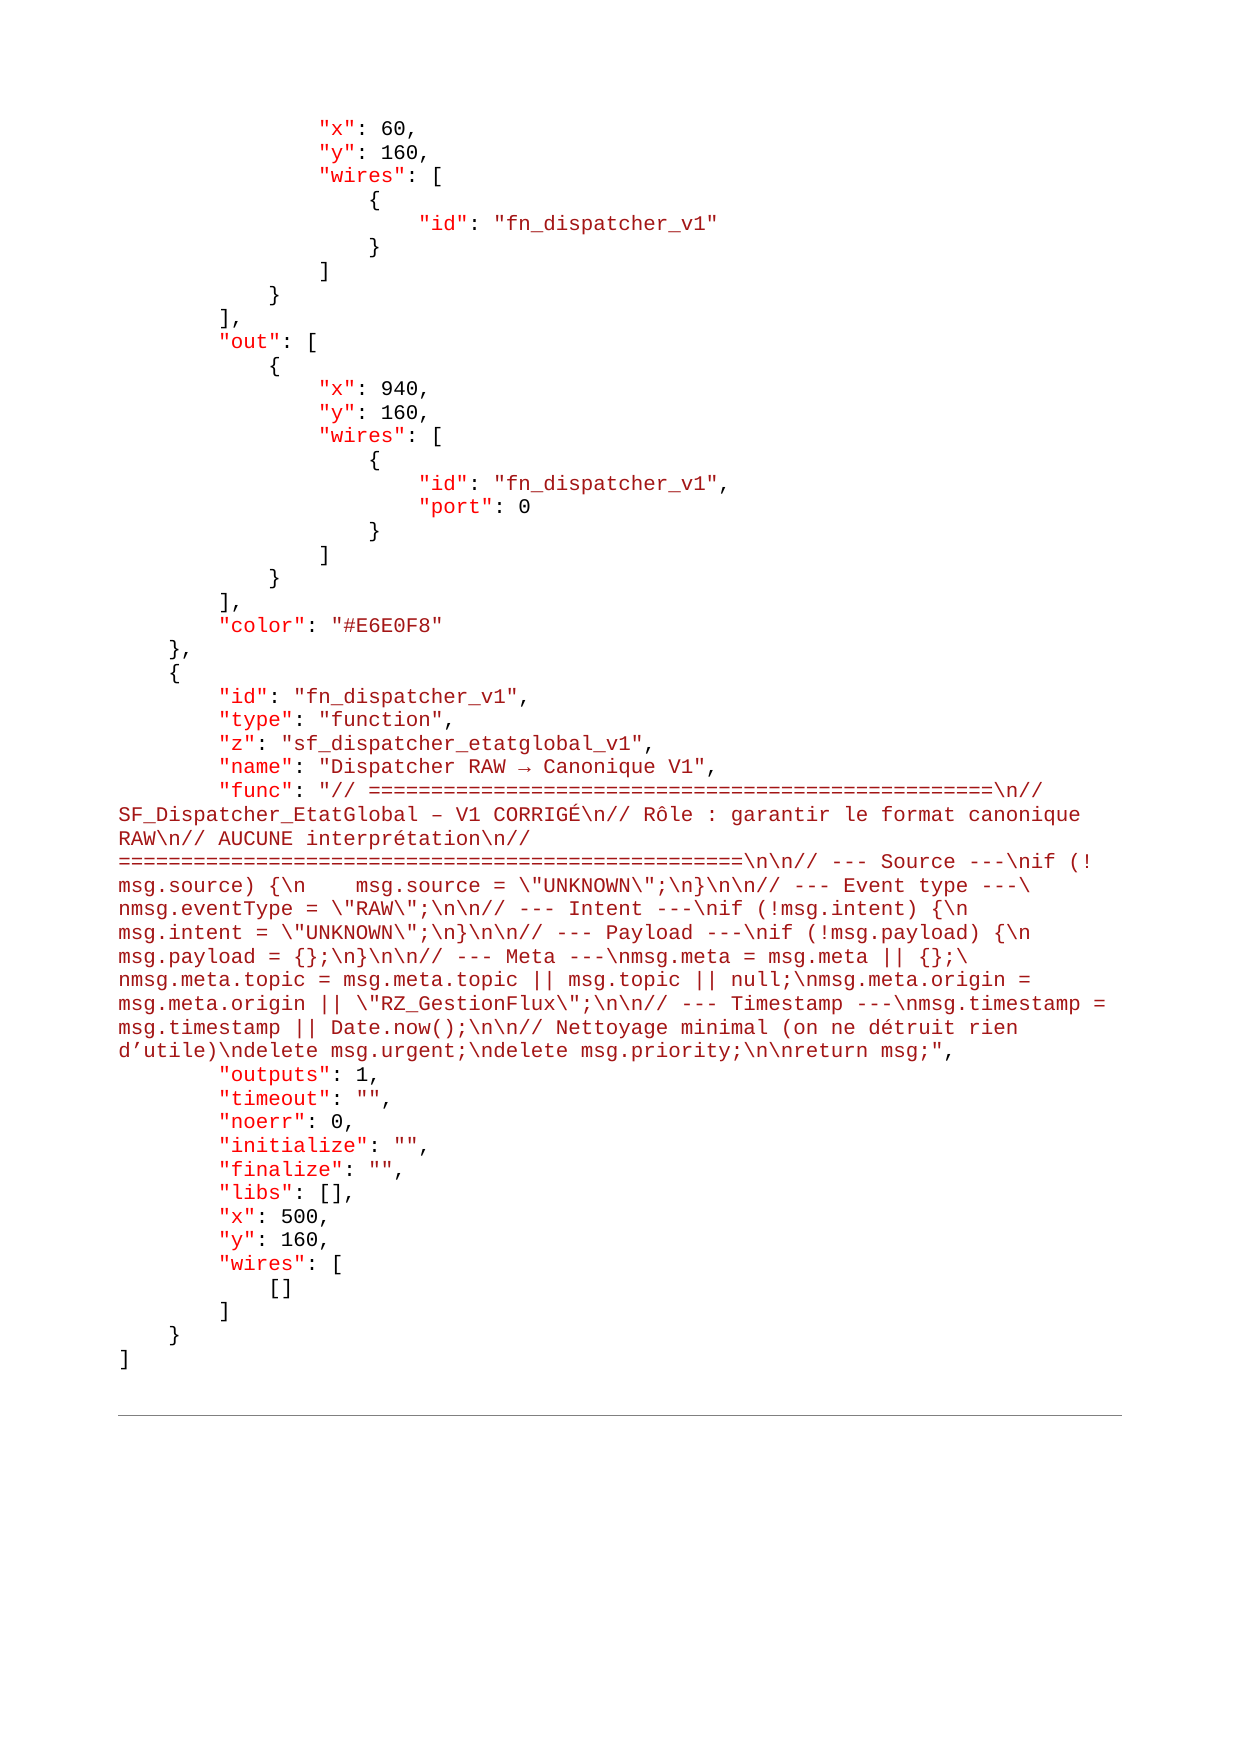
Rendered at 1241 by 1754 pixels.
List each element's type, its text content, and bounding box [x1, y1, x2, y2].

text "libs": [], [118, 1182, 1122, 1206]
text ] [118, 260, 1122, 284]
text } [118, 236, 1122, 260]
text "y": 160, [118, 142, 1122, 165]
text ] [118, 1300, 1122, 1324]
text "initialize": "", [118, 1135, 1122, 1158]
text "x": 500, [118, 1206, 1122, 1229]
text } [118, 567, 1122, 591]
text [] [118, 1277, 1122, 1300]
text "id": "fn_dispatcher_v1" [118, 213, 1122, 236]
text "y": 160, [118, 402, 1122, 426]
text { [118, 662, 1122, 686]
text { [118, 354, 1122, 378]
text "id": "fn_dispatcher_v1", [118, 686, 1122, 709]
text } [118, 520, 1122, 544]
text "func": "// ==================================================\n// SF_Dispatcher_EtatGlobal – V1 CORRIGÉ\n// Rôle : garantir le format canonique RAW\n// AUCUNE interprétation\n// ==================================================\n\n// --- Source ---\nif (!msg.source) {\n msg.source = \"UNKNOWN\";\n}\n\n// --- Event type ---\nmsg.eventType = \"RAW\";\n\n// --- Intent ---\nif (!msg.intent) {\n msg.intent = \"UNKNOWN\";\n}\n\n// --- Payload ---\nif (!msg.payload) {\n msg.payload = {};\n}\n\n// --- Meta ---\nmsg.meta = msg.meta || {};\nmsg.meta.topic = msg.meta.topic || msg.topic || null;\nmsg.meta.origin = msg.meta.origin || \"RZ_GestionFlux\";\n\n// --- Timestamp ---\nmsg.timestamp = msg.timestamp || Date.now();\n\n// Nettoyage minimal (on ne détruit rien d’utile)\ndelete msg.urgent;\ndelete msg.priority;\n\nreturn msg;", [118, 780, 1122, 1064]
text { [118, 189, 1122, 213]
text "y": 160, [118, 1229, 1122, 1253]
text "x": 60, [118, 118, 1122, 142]
text "name": "Dispatcher RAW → Canonique V1", [118, 757, 1122, 780]
text } [118, 284, 1122, 307]
text "noerr": 0, [118, 1111, 1122, 1135]
text "port": 0 [118, 496, 1122, 520]
text "wires": [ [118, 165, 1122, 189]
text "out": [ [118, 331, 1122, 354]
text ] [118, 1348, 1122, 1371]
text }, [118, 638, 1122, 662]
text "timeout": "", [118, 1088, 1122, 1111]
text "z": "sf_dispatcher_etatglobal_v1", [118, 733, 1122, 757]
text { [118, 449, 1122, 473]
text ] [118, 544, 1122, 567]
text "id": "fn_dispatcher_v1", [118, 473, 1122, 496]
text "finalize": "", [118, 1158, 1122, 1182]
text ], [118, 591, 1122, 615]
text } [118, 1324, 1122, 1348]
text "type": "function", [118, 709, 1122, 733]
text ], [118, 307, 1122, 331]
text "x": 940, [118, 378, 1122, 402]
text "wires": [ [118, 426, 1122, 449]
text "color": "#E6E0F8" [118, 615, 1122, 638]
text "wires": [ [118, 1253, 1122, 1277]
text "outputs": 1, [118, 1064, 1122, 1088]
